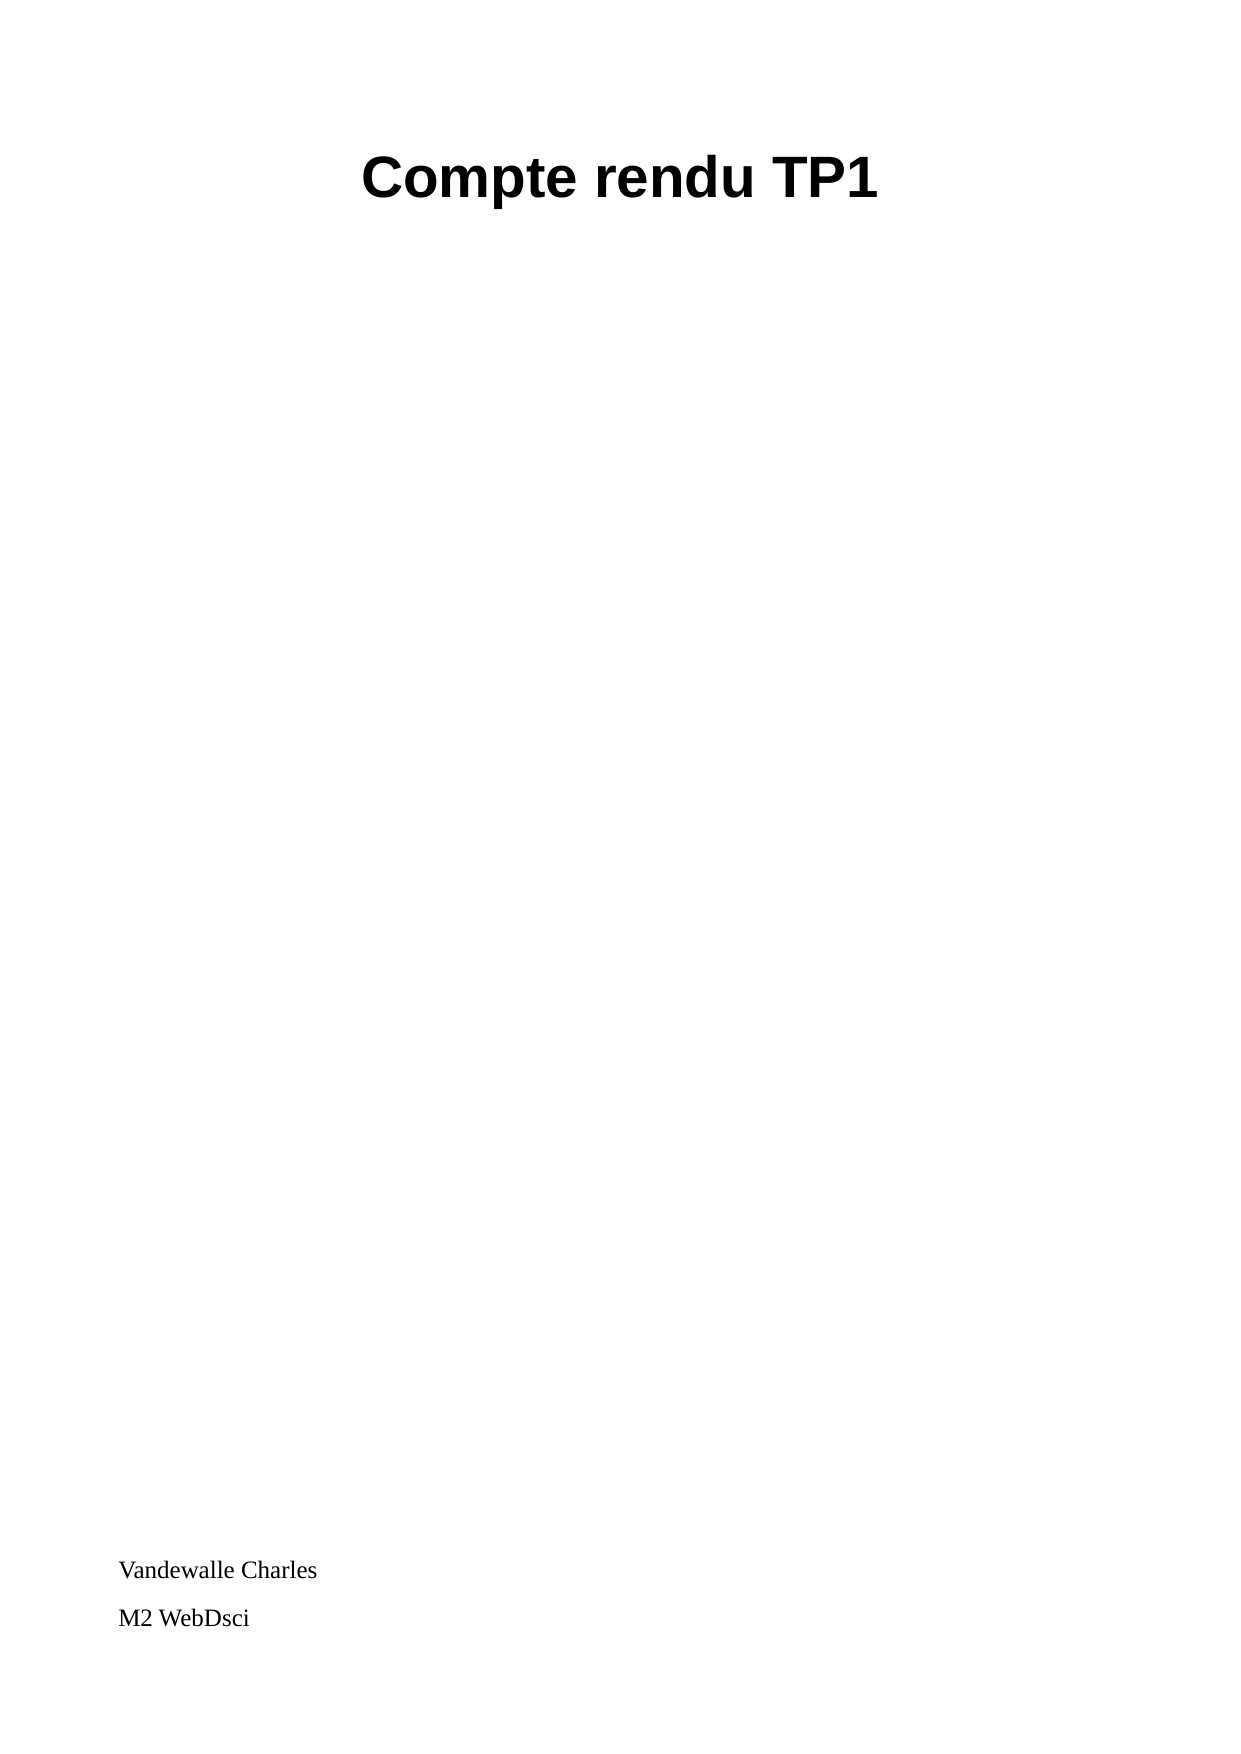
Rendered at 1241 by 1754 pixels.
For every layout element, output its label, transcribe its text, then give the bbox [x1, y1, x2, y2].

text Vandewalle Charles [118, 1556, 1122, 1584]
text M2 WebDsci [118, 1603, 1122, 1632]
title Compte rendu TP1 [118, 143, 1122, 210]
